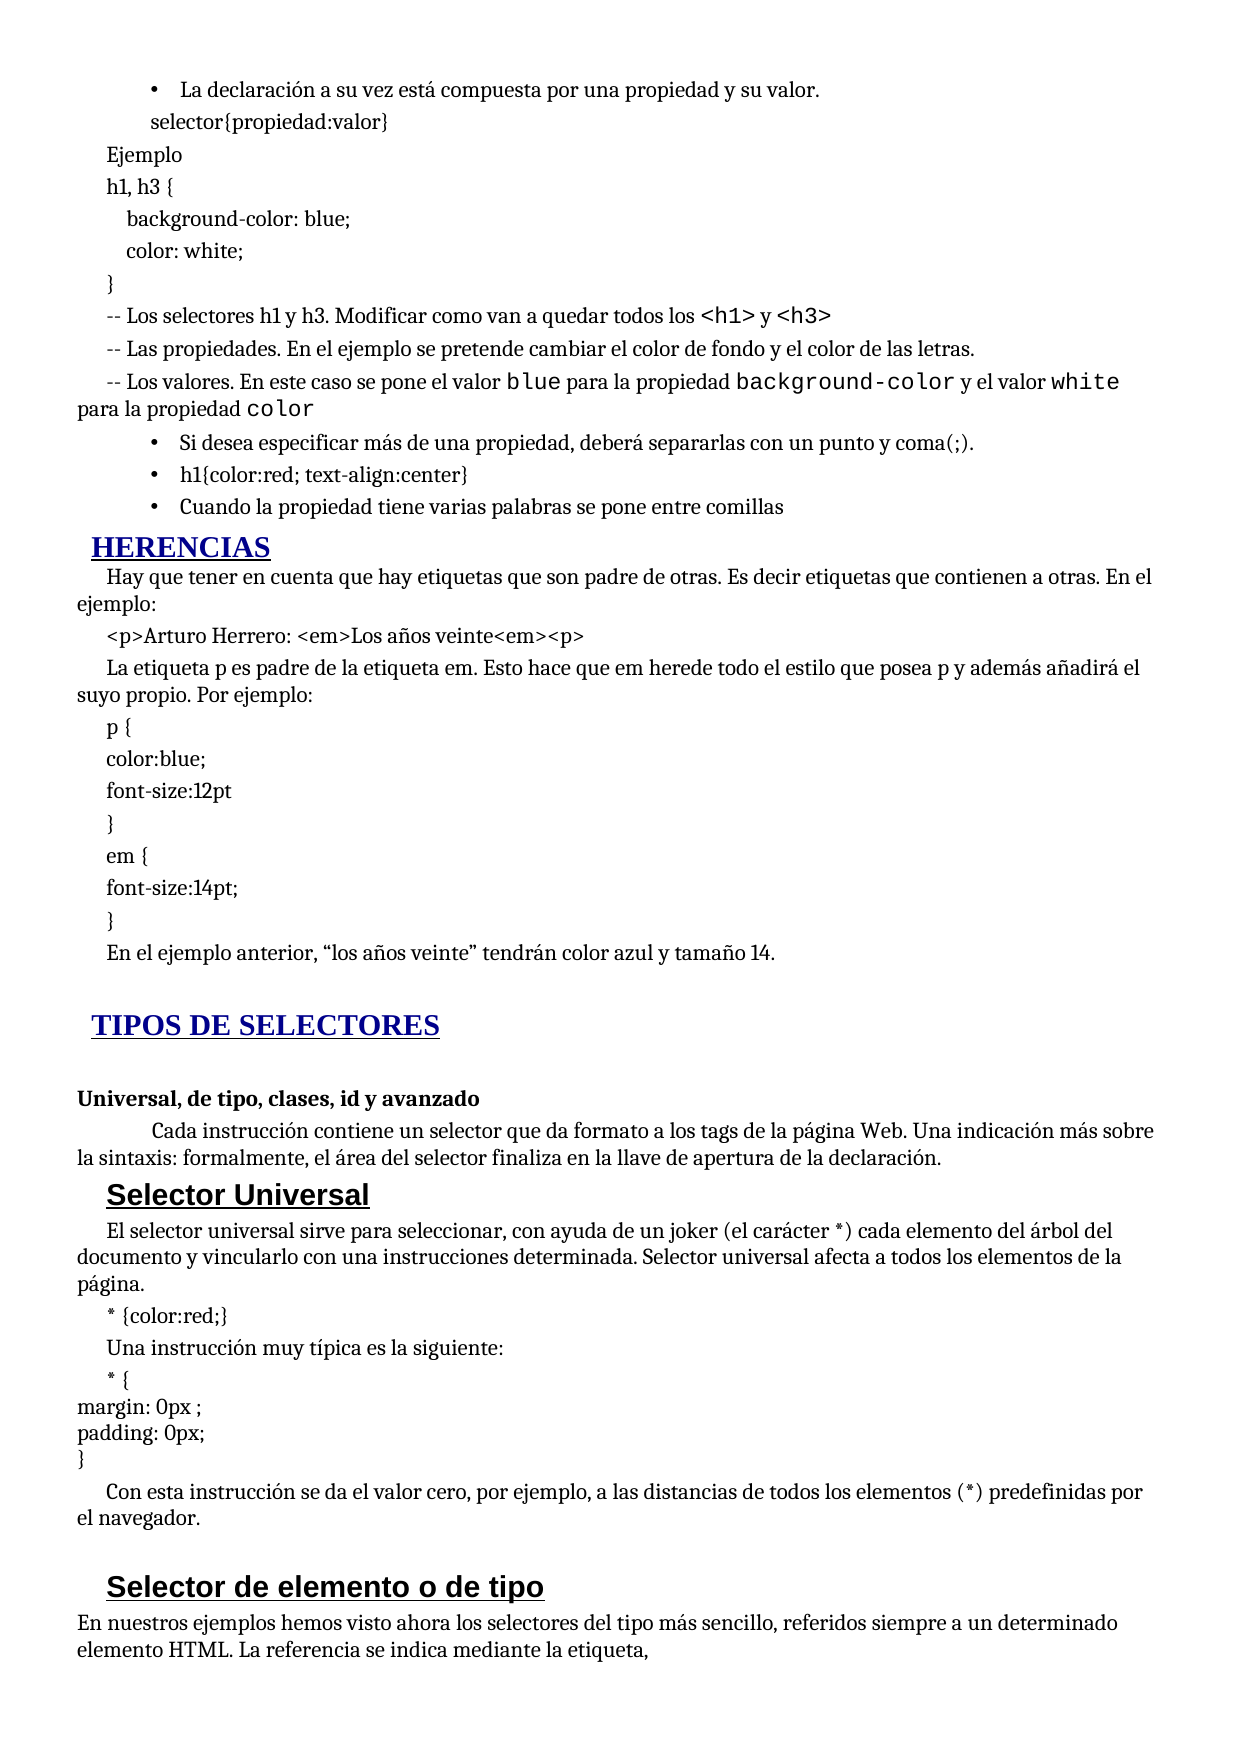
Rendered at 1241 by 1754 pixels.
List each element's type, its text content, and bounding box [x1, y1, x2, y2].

text Con esta instrucción se da el valor cero, por ejemplo, a las distancias de todos los elementos (*) predefinidas por el navegador. [77, 1478, 1163, 1531]
text El selector universal sirve para seleccionar, con ayuda de un joker (el carácter *) cada elemento del árbol del documento y vincularlo con una instrucciones determinada. Selector universal afecta a todos los elementos de la página. [77, 1218, 1163, 1297]
text h1, h3 { [77, 174, 1163, 200]
list Si desea especificar más de una propiedad, deberá separarlas con un punto y coma(;). [121, 429, 1163, 456]
text em { [77, 843, 1163, 869]
list Cuando la propiedad tiene varias palabras se pone entre comillas [121, 494, 1163, 520]
text Ejemplo [77, 141, 1163, 168]
text } [77, 271, 1163, 297]
text color: white; [77, 238, 1163, 264]
text font-size:12pt [77, 778, 1163, 805]
list selector{propiedad:valor} [121, 109, 1163, 135]
text background-color: blue; [77, 206, 1163, 232]
text En nuestros ejemplos hemos visto ahora los selectores del tipo más sencillo, referidos siempre a un determinado elemento HTML. La referencia se indica mediante la etiqueta, [77, 1610, 1163, 1663]
text font-size:14pt; [77, 875, 1163, 902]
list h1{color:red; text-align:center} [121, 462, 1163, 488]
text Cada instrucción contiene un selector que da formato a los tags de la página Web. Una indicación más sobre la sintaxis: formalmente, el área del selector finaliza en la llave de apertura de la declaración. [77, 1118, 1163, 1171]
text <p>Arturo Herrero: <em>Los años veinte<em><p> [77, 623, 1163, 649]
text -- Las propiedades. En el ejemplo se pretende cambiar el color de fondo y el color de las letras. [77, 336, 1163, 363]
text } [77, 811, 1163, 837]
subtitle Selector Universal [77, 1177, 1163, 1212]
text La etiqueta p es padre de la etiqueta em. Esto hace que em herede todo el estilo que posea p y además añadirá el suyo propio. Por ejemplo: [77, 655, 1163, 708]
text * { margin: 0px ; padding: 0px; } [77, 1367, 1163, 1473]
text Una instrucción muy típica es la siguiente: [77, 1335, 1163, 1361]
subtitle HERENCIAS [91, 529, 1163, 564]
subtitle TIPOS DE SELECTORES [91, 1007, 1163, 1042]
list La declaración a su vez está compuesta por una propiedad y su valor. [121, 77, 1163, 103]
subtitle Selector de elemento o de tipo [77, 1569, 1163, 1604]
text * {color:red;} [77, 1303, 1163, 1329]
text Universal, de tipo, clases, id y avanzado [77, 1086, 1163, 1112]
text -- Los selectores h1 y h3. Modificar como van a quedar todos los <h1> y <h3> [77, 303, 1163, 330]
text En el ejemplo anterior, “los años veinte” tendrán color azul y tamaño 14. [77, 940, 1163, 966]
text -- Los valores. En este caso se pone el valor blue para la propiedad background-color y el valor white para la propiedad color [77, 368, 1163, 423]
text p { [77, 714, 1163, 740]
text Hay que tener en cuenta que hay etiquetas que son padre de otras. Es decir etiquetas que contienen a otras. En el ejemplo: [77, 564, 1163, 617]
text } [77, 907, 1163, 934]
text color:blue; [77, 746, 1163, 772]
